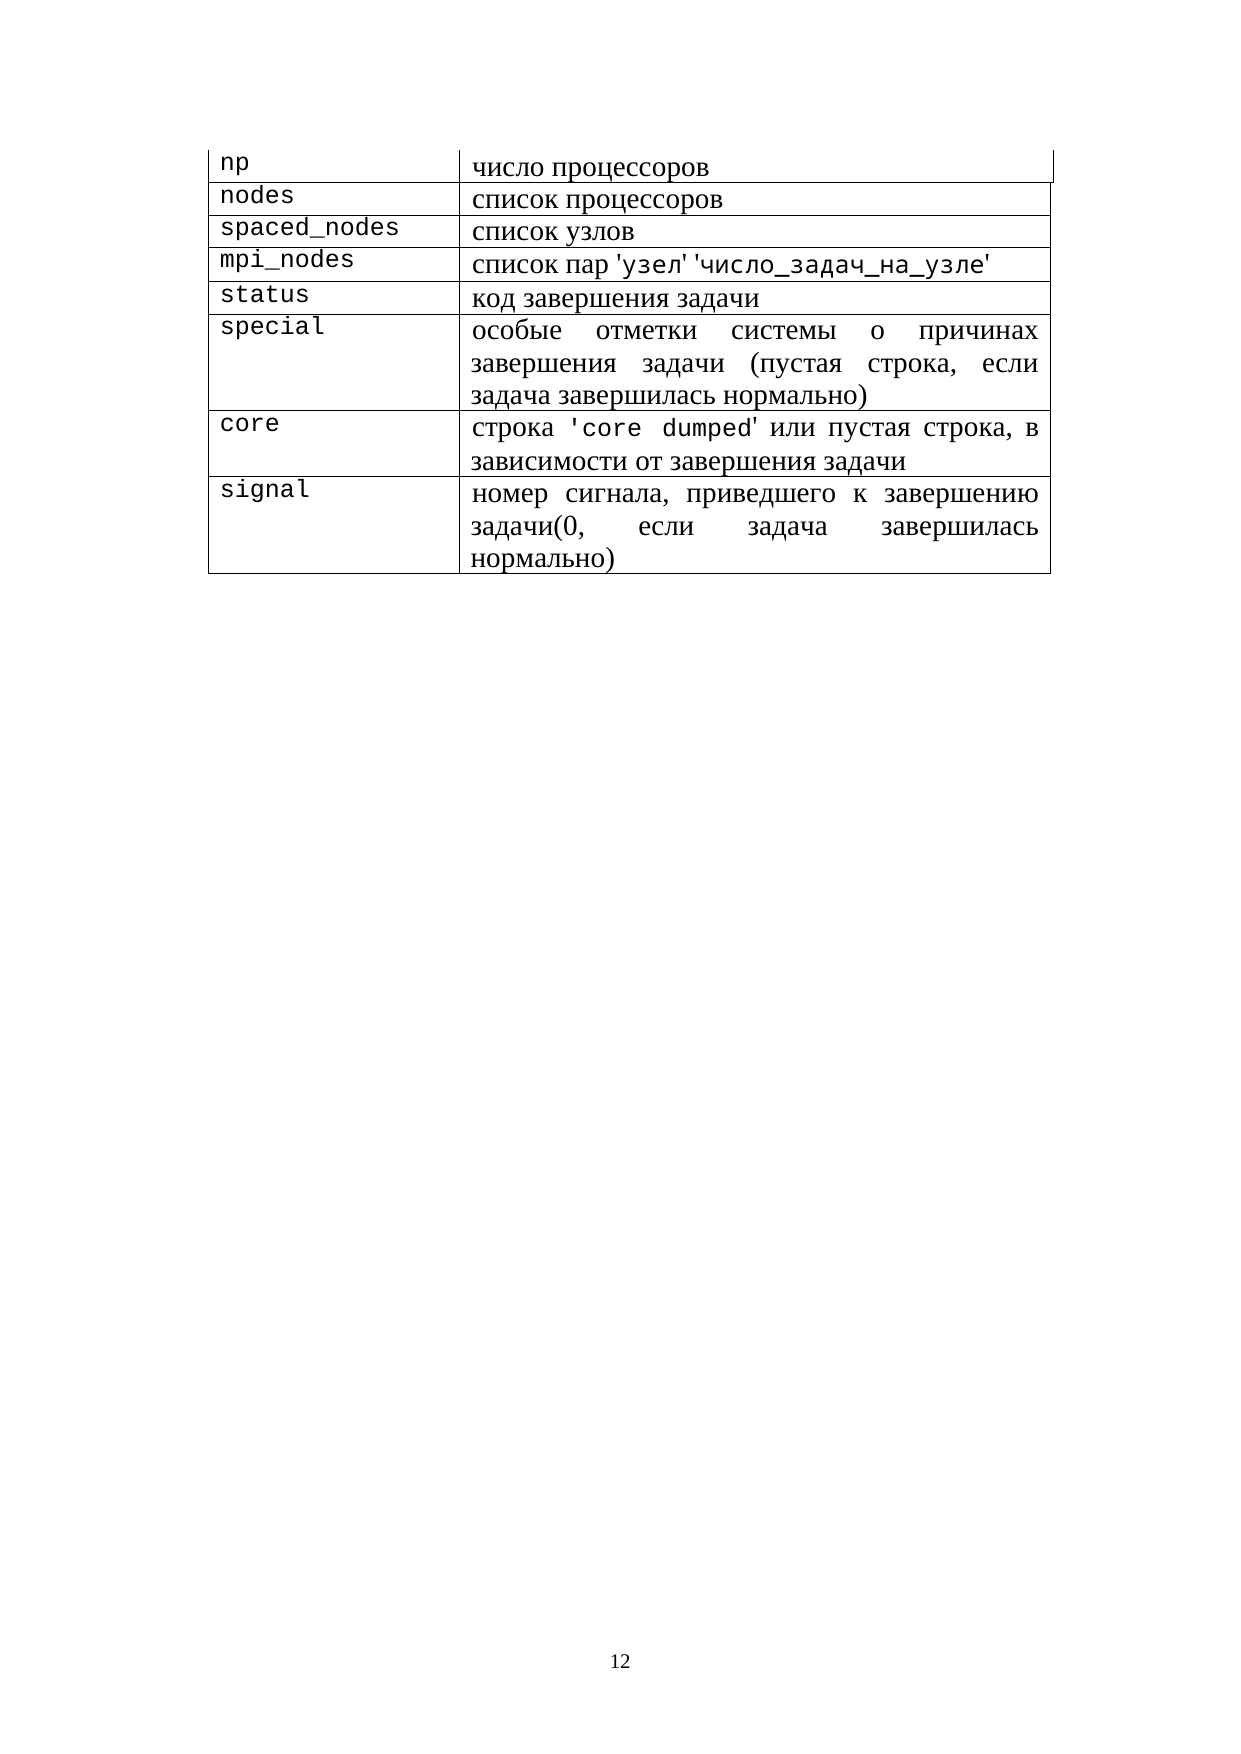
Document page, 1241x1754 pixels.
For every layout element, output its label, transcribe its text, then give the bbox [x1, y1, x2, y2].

table_cell spaced_nodes [209, 216, 459, 247]
table_cell особые отметки системы о причинах завершения задачи (пустая строка, если задача завершилась нормально) [460, 315, 1050, 410]
table_cell nodes [209, 183, 459, 215]
table_cell np [209, 150, 459, 182]
table_cell список узлов [460, 216, 1050, 247]
table_cell mpi_nodes [209, 248, 459, 281]
table_cell код завершения задачи [460, 282, 1050, 314]
table_cell номер сигнала, приведшего к завершению задачи(0, если задача завершилась нормально) [460, 477, 1050, 573]
table_cell список пар 'узел' 'число_задач_на_узле' [460, 248, 1050, 281]
table_cell special [209, 315, 459, 410]
table_cell signal [209, 477, 459, 573]
table_cell status [209, 282, 459, 314]
table_cell core [209, 411, 459, 476]
table_cell число процессоров [460, 150, 1053, 182]
table_cell список процессоров [460, 183, 1050, 215]
table_cell строка 'core dumped' или пустая строка, в зависимости от завершения задачи [460, 411, 1050, 476]
